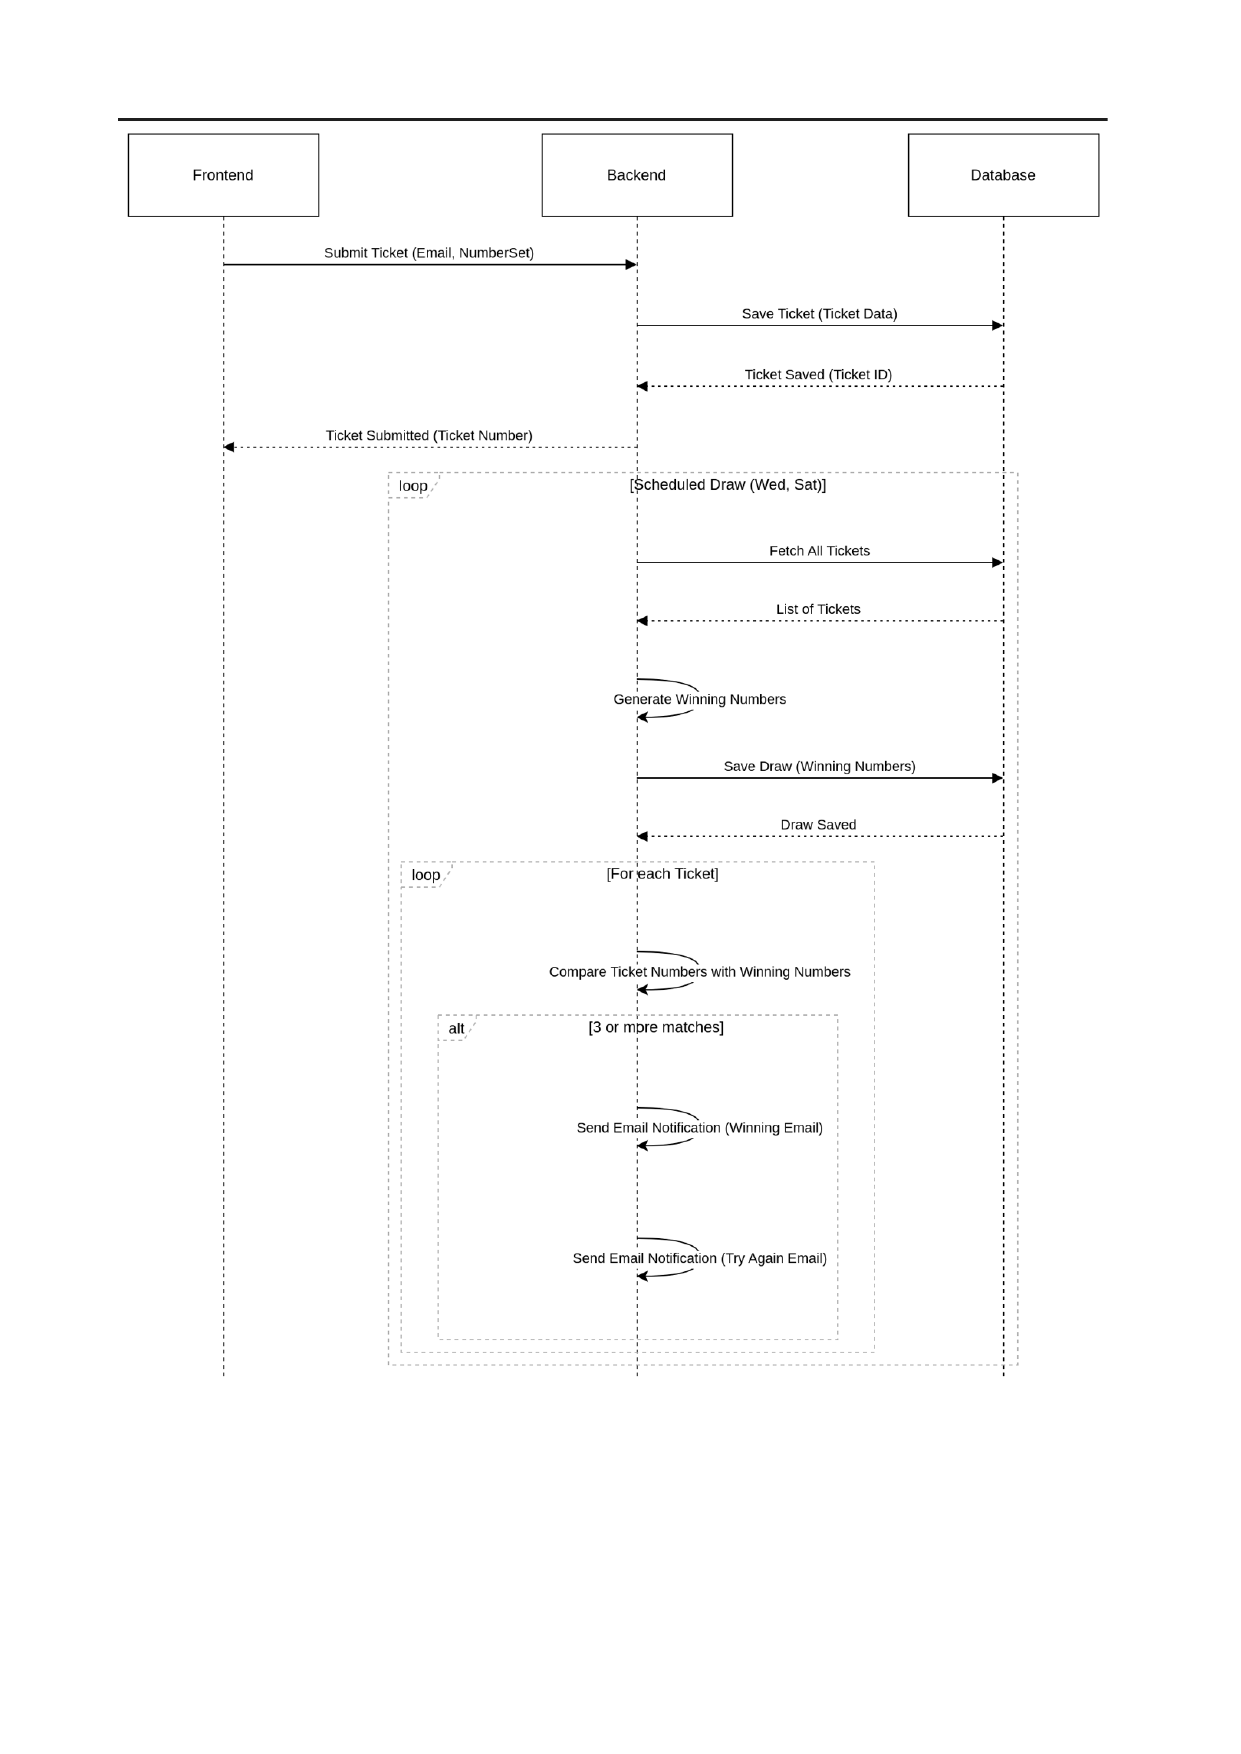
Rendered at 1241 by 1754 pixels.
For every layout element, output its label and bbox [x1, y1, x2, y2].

picture [118, 118, 1108, 1379]
